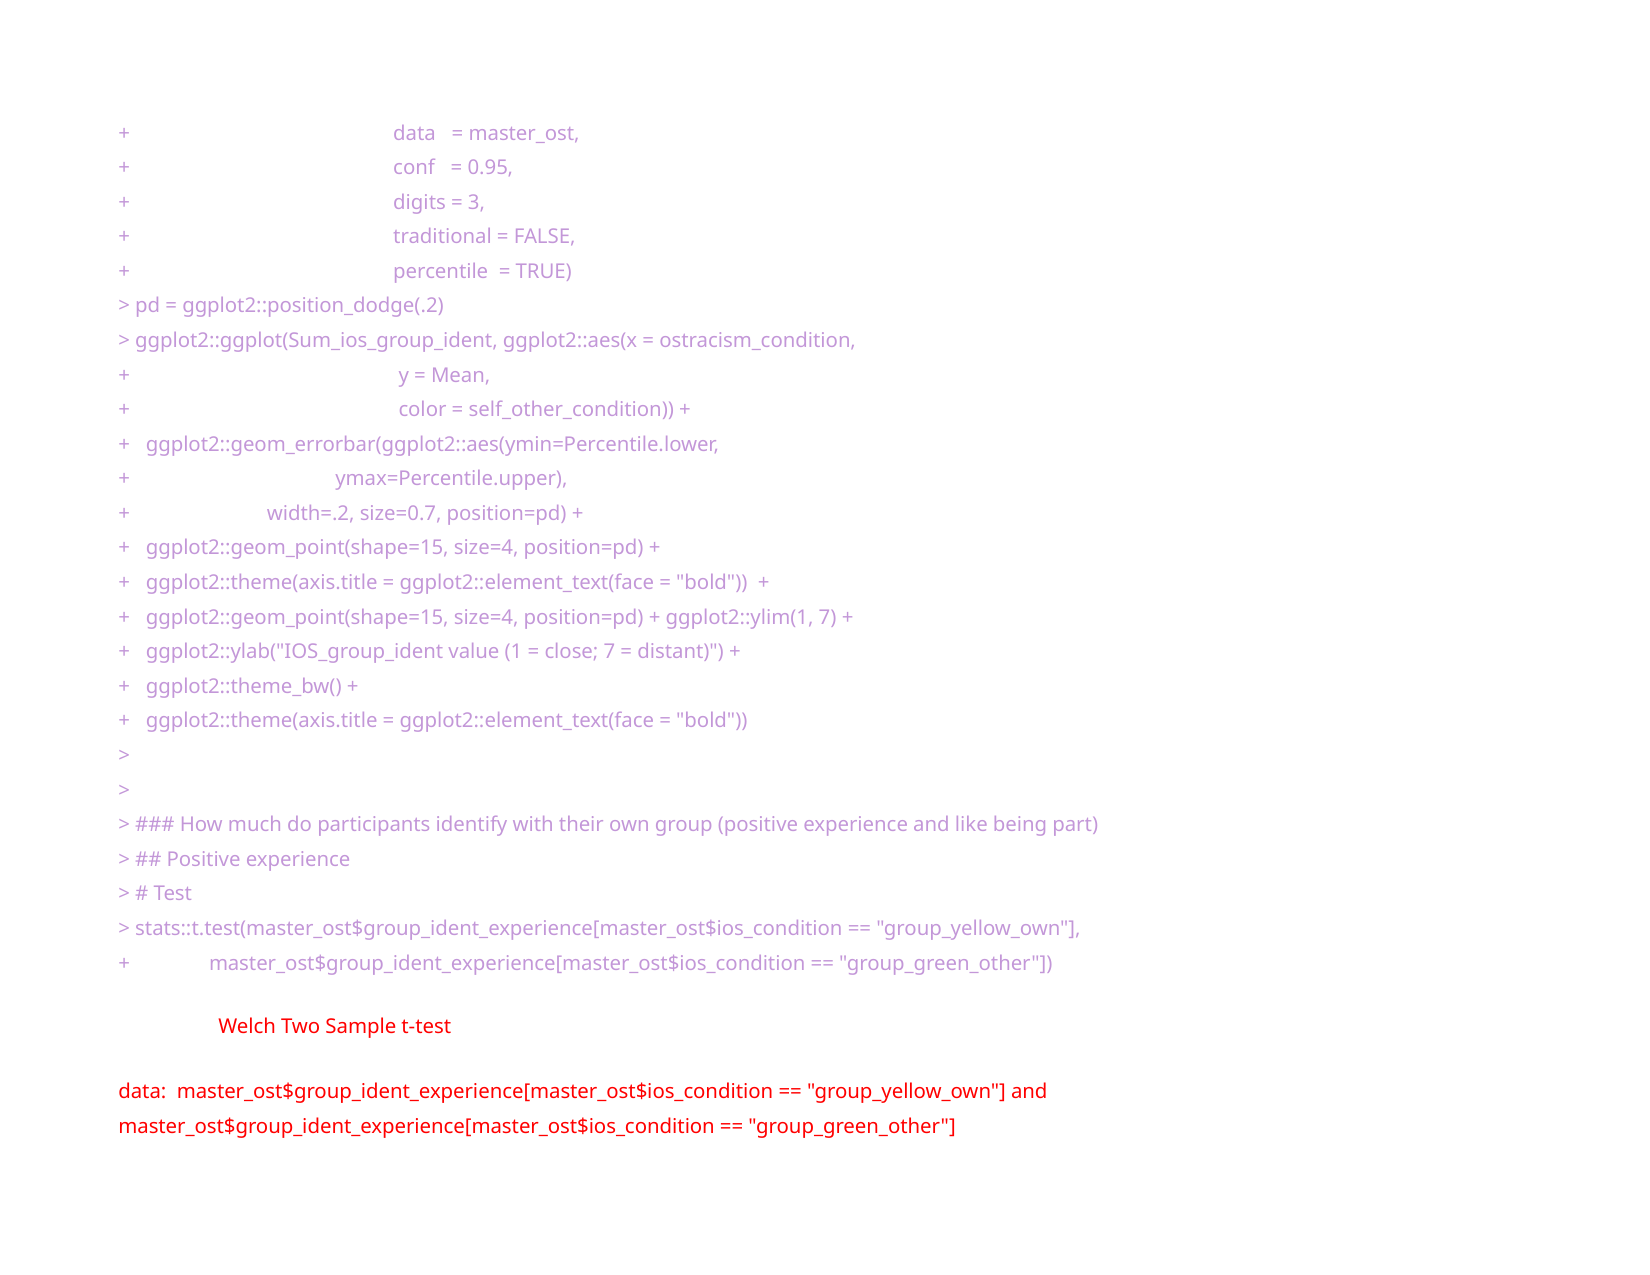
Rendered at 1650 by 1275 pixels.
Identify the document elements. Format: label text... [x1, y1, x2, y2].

text + percentile = TRUE) [118, 256, 1532, 284]
text Welch Two Sample t-test [118, 1012, 1532, 1040]
text > ### How much do participants identify with their own group (positive experience and like being part) [118, 810, 1532, 837]
text + ggplot2::geom_point(shape=15, size=4, position=pd) + ggplot2::ylim(1, 7) + [118, 602, 1532, 630]
text + ymax=Percentile.upper), [118, 464, 1532, 492]
text > pd = ggplot2::position_dodge(.2) [118, 291, 1532, 319]
text > [118, 775, 1532, 803]
text + data = master_ost, [118, 118, 1532, 146]
text > ggplot2::ggplot(Sum_ios_group_ident, ggplot2::aes(x = ostracism_condition, [118, 326, 1532, 353]
text > ## Positive experience [118, 844, 1532, 872]
text + master_ost$group_ident_experience[master_ost$ios_condition == "group_green_other"]) [118, 948, 1532, 976]
text + ggplot2::geom_point(shape=15, size=4, position=pd) + [118, 533, 1532, 561]
text + ggplot2::theme_bw() + [118, 671, 1532, 699]
text + ggplot2::theme(axis.title = ggplot2::element_text(face = "bold")) [118, 706, 1532, 734]
text > stats::t.test(master_ost$group_ident_experience[master_ost$ios_condition == "group_yellow_own"], [118, 913, 1532, 941]
text + ggplot2::theme(axis.title = ggplot2::element_text(face = "bold")) + [118, 568, 1532, 595]
text + traditional = FALSE, [118, 222, 1532, 249]
text + y = Mean, [118, 360, 1532, 388]
text data: master_ost$group_ident_experience[master_ost$ios_condition == "group_yellow_own"] and master_ost$group_ident_experience[master_ost$ios_condition == "group_green_other"] [118, 1077, 1532, 1139]
text + ggplot2::geom_errorbar(ggplot2::aes(ymin=Percentile.lower, [118, 429, 1532, 457]
text + conf = 0.95, [118, 153, 1532, 180]
text + digits = 3, [118, 187, 1532, 215]
text > # Test [118, 879, 1532, 907]
text + width=.2, size=0.7, position=pd) + [118, 498, 1532, 526]
text + color = self_other_condition)) + [118, 395, 1532, 422]
text > [118, 741, 1532, 768]
text + ggplot2::ylab("IOS_group_ident value (1 = close; 7 = distant)") + [118, 637, 1532, 664]
